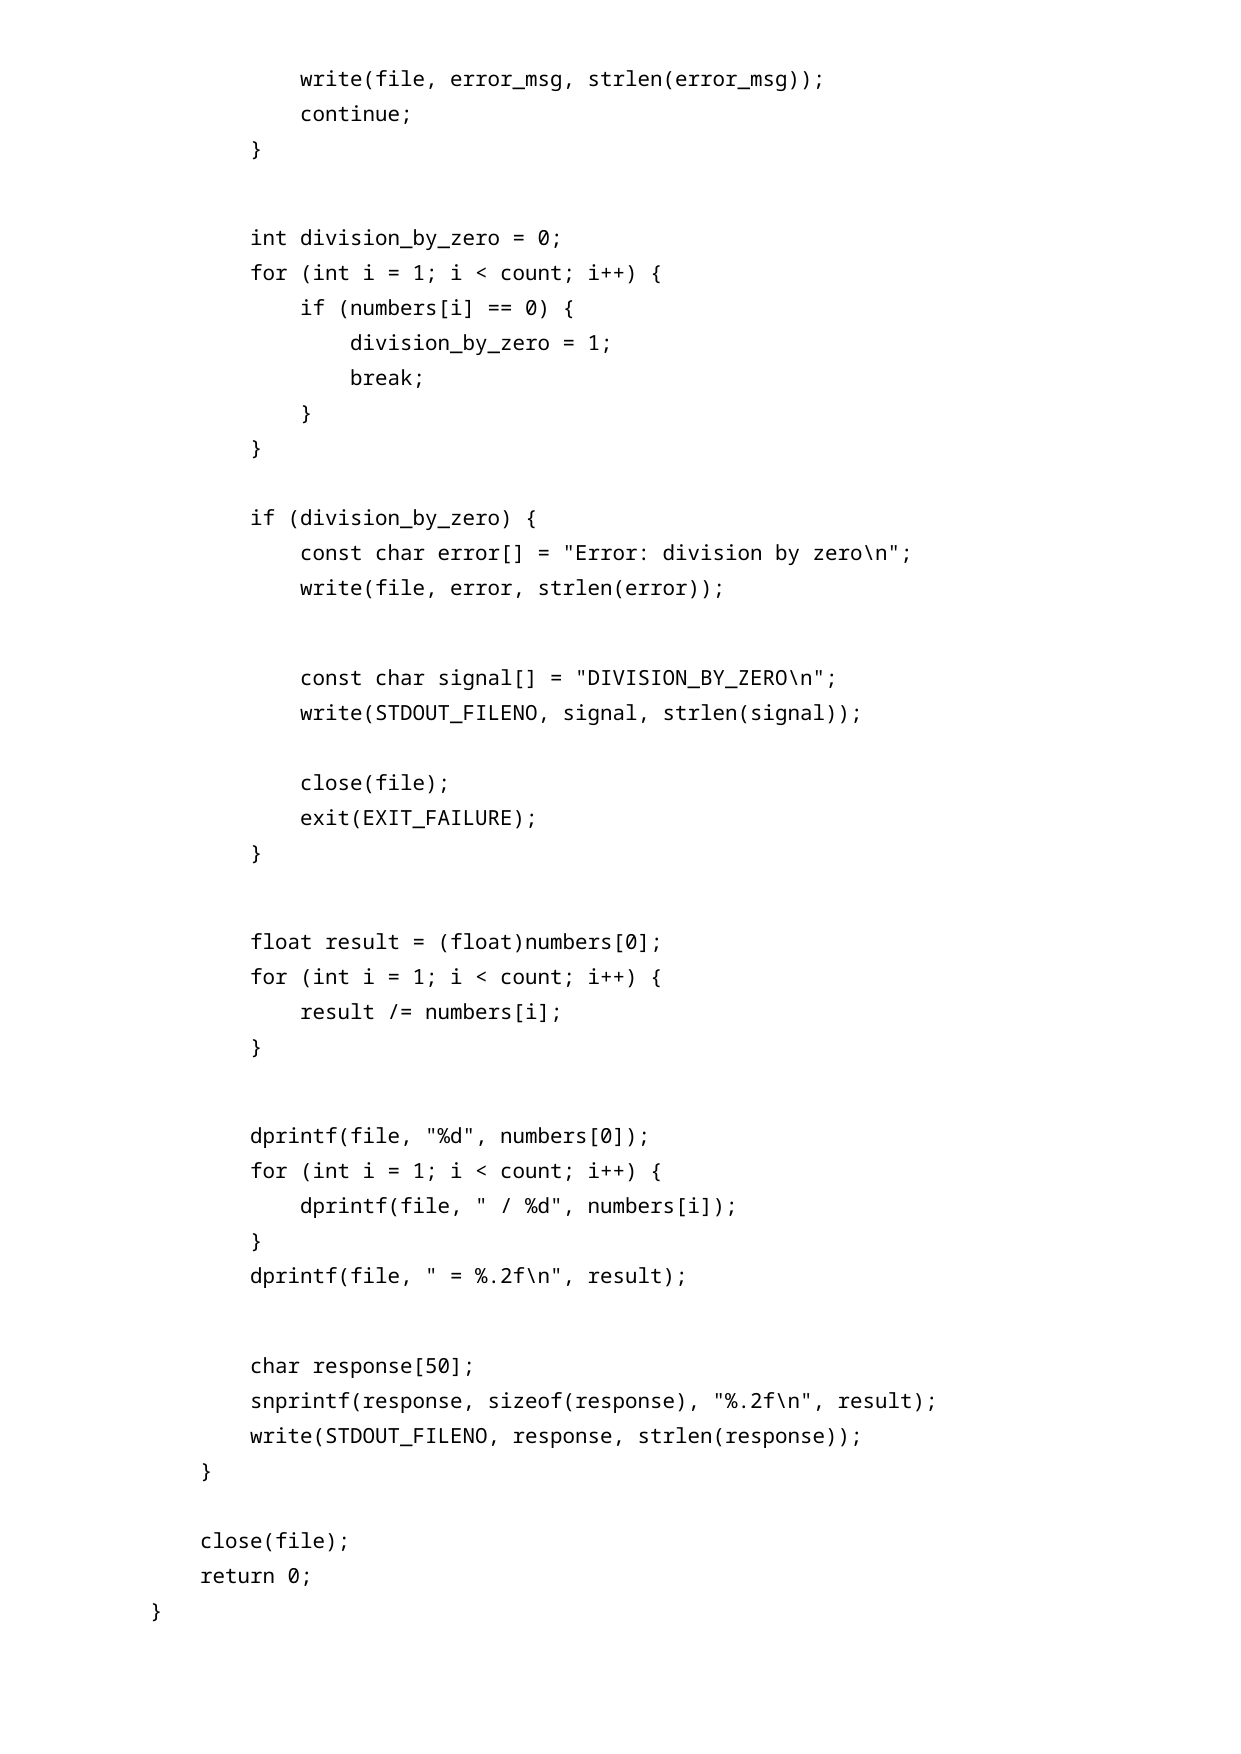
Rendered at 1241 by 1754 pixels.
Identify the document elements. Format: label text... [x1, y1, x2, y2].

text const char signal[] = "DIVISION_BY_ZERO\n"; [532, 674, 1147, 688]
text write(file, error_msg, strlen(error_msg)); [806, 75, 1147, 89]
text close(file); [331, 1537, 1147, 1551]
text char response[50]; [150, 1362, 352, 1376]
text if (division_by_zero) { [150, 514, 294, 528]
text } [150, 849, 257, 863]
text } [150, 1043, 257, 1057]
text write(file, error, strlen(error)); [150, 584, 369, 598]
text snprintf(response, sizeof(response), "%.2f\n", result); [681, 1397, 918, 1411]
text write(STDOUT_FILENO, response, strlen(response)); [150, 1432, 319, 1446]
text float result = (float)numbers[0]; [644, 938, 1147, 952]
text dprintf(file, " / %d", numbers[i]); [315, 1202, 1147, 1217]
text write(STDOUT_FILENO, signal, strlen(signal)); [368, 709, 596, 723]
text result /= numbers[i]; [544, 1008, 1147, 1022]
text for (int i = 1; i < count; i++) { [150, 269, 307, 283]
text } [150, 409, 307, 423]
text dprintf(file, "%d", numbers[0]); [265, 1132, 1147, 1147]
text write(file, error_msg, strlen(error_msg)); [150, 75, 369, 89]
text float result = (float)numbers[0]; [443, 938, 518, 952]
text close(file); [268, 1537, 331, 1551]
text continue; [150, 110, 1147, 124]
text close(file); [368, 779, 431, 793]
text snprintf(response, sizeof(response), "%.2f\n", result); [278, 1397, 357, 1411]
text dprintf(file, " = %.2f\n", result); [150, 1272, 264, 1287]
text } [150, 1237, 1147, 1252]
text write(STDOUT_FILENO, signal, strlen(signal)); [597, 709, 744, 723]
text for (int i = 1; i < count; i++) { [150, 1167, 1147, 1182]
text close(file); [150, 779, 369, 793]
text float result = (float)numbers[0]; [518, 938, 617, 952]
text } [150, 145, 257, 159]
text if (numbers[i] == 0) { [469, 304, 543, 318]
text const char error[] = "Error: division by zero\n"; [519, 549, 792, 563]
text dprintf(file, "%d", numbers[0]); [150, 1132, 264, 1147]
text } [306, 409, 1147, 423]
text float result = (float)numbers[0]; [150, 938, 444, 952]
text for (int i = 1; i < count; i++) { [656, 269, 1147, 283]
text write(file, error, strlen(error)); [618, 584, 693, 598]
text if (numbers[i] == 0) { [150, 304, 344, 318]
text } [256, 145, 1147, 159]
text snprintf(response, sizeof(response), "%.2f\n", result); [918, 1397, 1147, 1411]
text const char signal[] = "DIVISION_BY_ZERO\n"; [150, 674, 471, 688]
text exit(EXIT_FAILURE); [150, 814, 357, 828]
text close(file); [431, 779, 1147, 793]
text dprintf(file, " / %d", numbers[i]); [150, 1202, 314, 1217]
text } [256, 444, 1147, 458]
text break; [150, 374, 1147, 388]
text } [150, 1607, 157, 1621]
text write(STDOUT_FILENO, signal, strlen(signal)); [150, 709, 369, 723]
text } [150, 444, 257, 458]
text } [256, 1043, 1147, 1057]
text for (int i = 1; i < count; i++) { [306, 269, 631, 283]
text const char error[] = "Error: division by zero\n"; [150, 549, 505, 563]
text } [150, 1467, 207, 1481]
text snprintf(response, sizeof(response), "%.2f\n", result); [403, 1397, 569, 1411]
text char response[50]; [353, 1362, 417, 1376]
text division_by_zero = 1; [481, 339, 1147, 353]
text if (numbers[i] == 0) { [343, 304, 442, 318]
text } [206, 1467, 1147, 1481]
text write(STDOUT_FILENO, signal, strlen(signal)); [843, 709, 1147, 723]
text for (int i = 1; i < count; i++) { [656, 973, 1147, 987]
text int division_by_zero = 0; [431, 234, 1147, 248]
text } [156, 1607, 1147, 1621]
text division_by_zero = 1; [150, 339, 480, 353]
text write(STDOUT_FILENO, response, strlen(response)); [318, 1432, 552, 1446]
text char response[50]; [457, 1362, 1147, 1376]
text dprintf(file, " = %.2f\n", result); [265, 1272, 1147, 1287]
text int division_by_zero = 0; [150, 234, 430, 248]
text write(STDOUT_FILENO, response, strlen(response)); [843, 1432, 1147, 1446]
text char response[50]; [419, 1362, 456, 1376]
text for (int i = 1; i < count; i++) { [150, 973, 307, 987]
text close(file); [150, 1537, 269, 1551]
text if (division_by_zero) { [531, 514, 1147, 528]
text const char error[] = "Error: division by zero\n"; [793, 549, 1147, 563]
text write(STDOUT_FILENO, response, strlen(response)); [553, 1432, 719, 1446]
text exit(EXIT_FAILURE); [356, 814, 518, 828]
text result /= numbers[i]; [150, 1008, 517, 1022]
text snprintf(response, sizeof(response), "%.2f\n", result); [150, 1397, 277, 1411]
text write(file, error_msg, strlen(error_msg)); [560, 75, 669, 89]
text if (division_by_zero) { [293, 514, 430, 528]
text write(file, error, strlen(error)); [706, 584, 1147, 598]
text for (int i = 1; i < count; i++) { [306, 973, 631, 987]
text write(file, error_msg, strlen(error_msg)); [668, 75, 784, 89]
text if (division_by_zero) { [431, 514, 506, 528]
text write(file, error, strlen(error)); [368, 584, 619, 598]
text write(file, error_msg, strlen(error_msg)); [368, 75, 559, 89]
text return 0; [150, 1572, 1147, 1586]
text if (numbers[i] == 0) { [568, 304, 1147, 318]
text exit(EXIT_FAILURE); [518, 814, 1147, 828]
text } [256, 849, 1147, 863]
